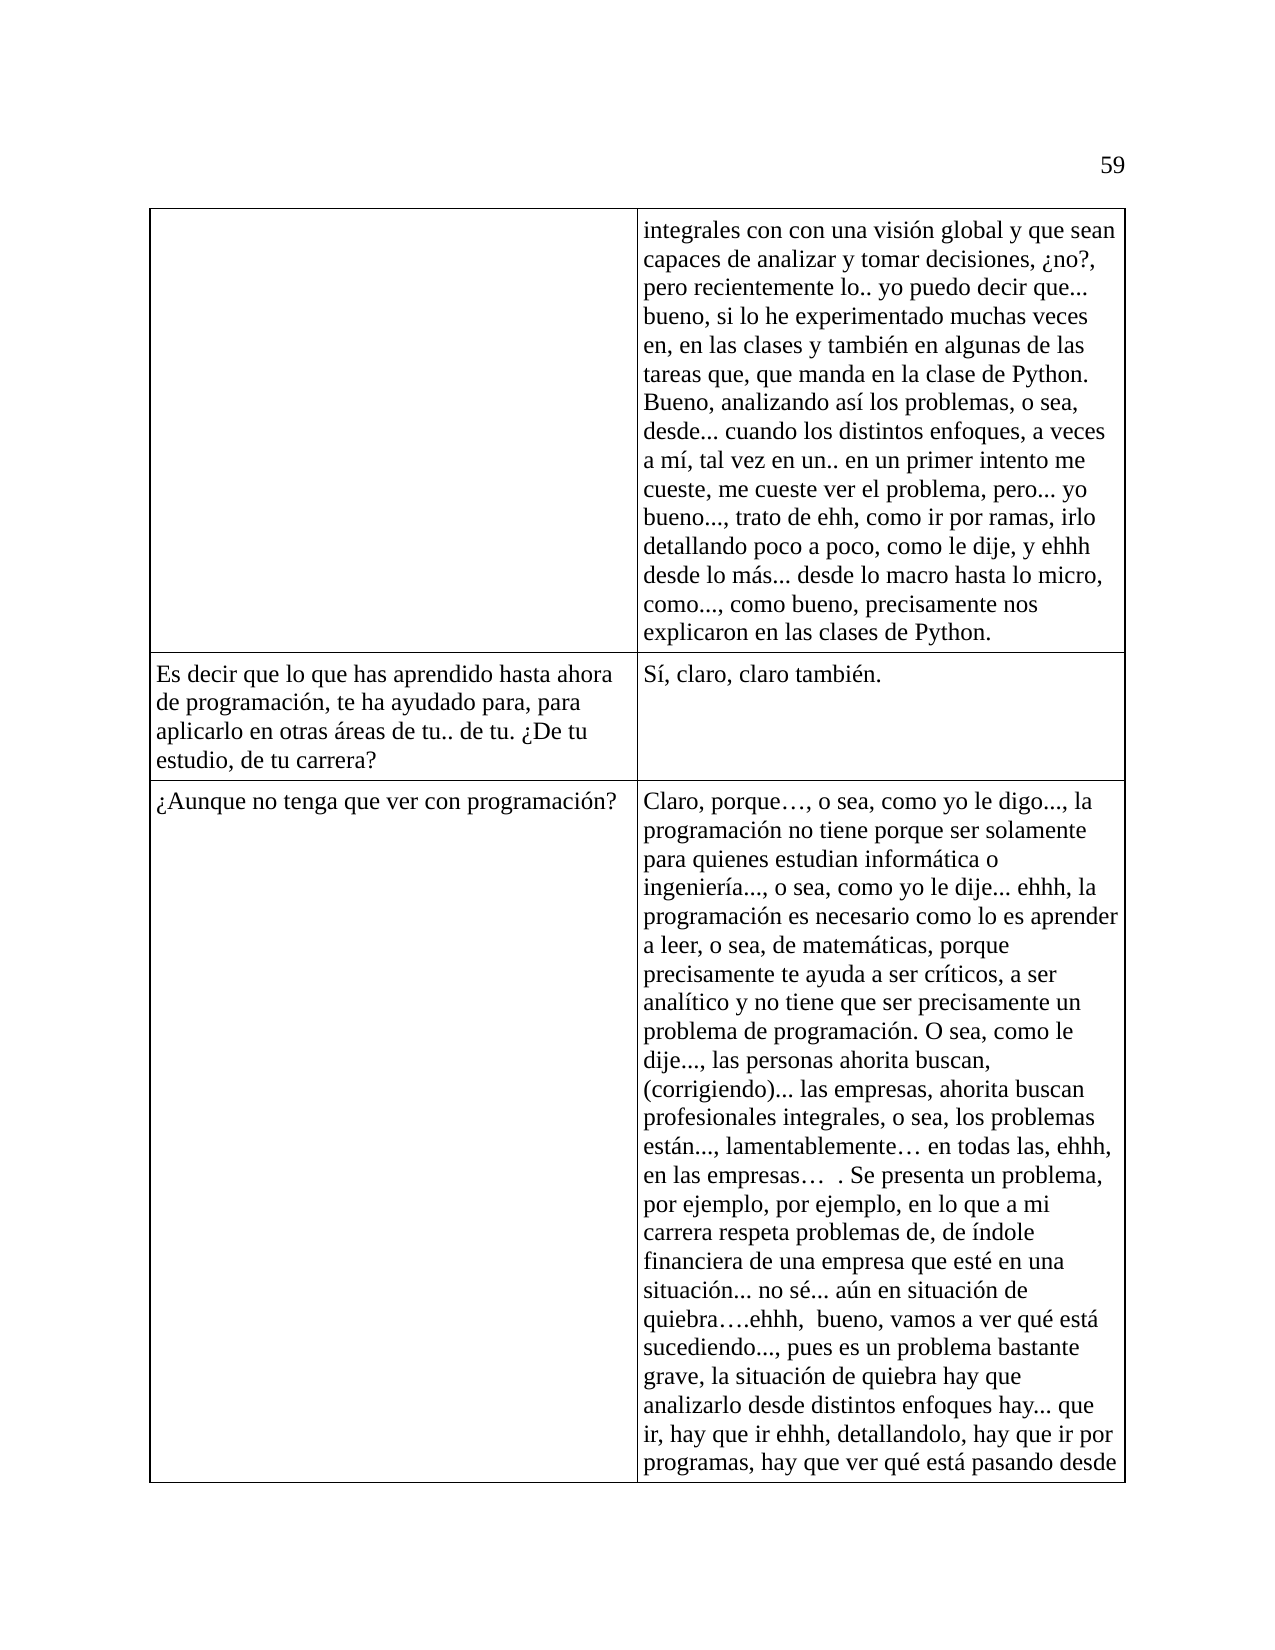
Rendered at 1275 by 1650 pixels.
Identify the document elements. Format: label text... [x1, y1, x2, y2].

table_cell Claro, porque…, o sea, como yo le digo..., la programación no tiene porque ser solamente para quienes estudian informática o ingeniería..., o sea, como yo le dije... ehhh, la programación es necesario como lo es aprender a leer, o sea, de matemáticas, porque precisamente te ayuda a ser críticos, a ser analítico y no tiene que ser precisamente un problema de programación. O sea, como le dije..., las personas ahorita buscan, (corrigiendo)... las empresas, ahorita buscan profesionales integrales, o sea, los problemas están..., lamentablemente… en todas las, ehhh, en las empresas… . Se presenta un problema, por ejemplo, por ejemplo, en lo que a mi carrera respeta problemas de, de índole financiera de una empresa que esté en una situación... no sé... aún en situación de quiebra….ehhh, bueno, vamos a ver qué está sucediendo..., pues es un problema bastante grave, la situación de quiebra hay que analizarlo desde distintos enfoques hay... que ir, hay que ir ehhh, detallandolo, hay que ir por programas, hay que ver qué está pasando desde [638, 781, 1124, 1482]
table_cell Sí, claro, claro también. [638, 653, 1124, 779]
table_cell Es decir que lo que has aprendido hasta ahora de programación, te ha ayudado para, para aplicarlo en otras áreas de tu.. de tu. ¿De tu estudio, de tu carrera? [151, 653, 637, 779]
table_cell ¿Aunque no tenga que ver con programación? [151, 781, 637, 1482]
table_cell [151, 209, 637, 652]
table_cell integrales con con una visión global y que sean capaces de analizar y tomar decisiones, ¿no?, pero recientemente lo.. yo puedo decir que... bueno, si lo he experimentado muchas veces en, en las clases y también en algunas de las tareas que, que manda en la clase de Python. Bueno, analizando así los problemas, o sea, desde... cuando los distintos enfoques, a veces a mí, tal vez en un.. en un primer intento me cueste, me cueste ver el problema, pero... yo bueno..., trato de ehh, como ir por ramas, irlo detallando poco a poco, como le dije, y ehhh desde lo más... desde lo macro hasta lo micro, como..., como bueno, precisamente nos explicaron en las clases de Python. [638, 209, 1124, 652]
